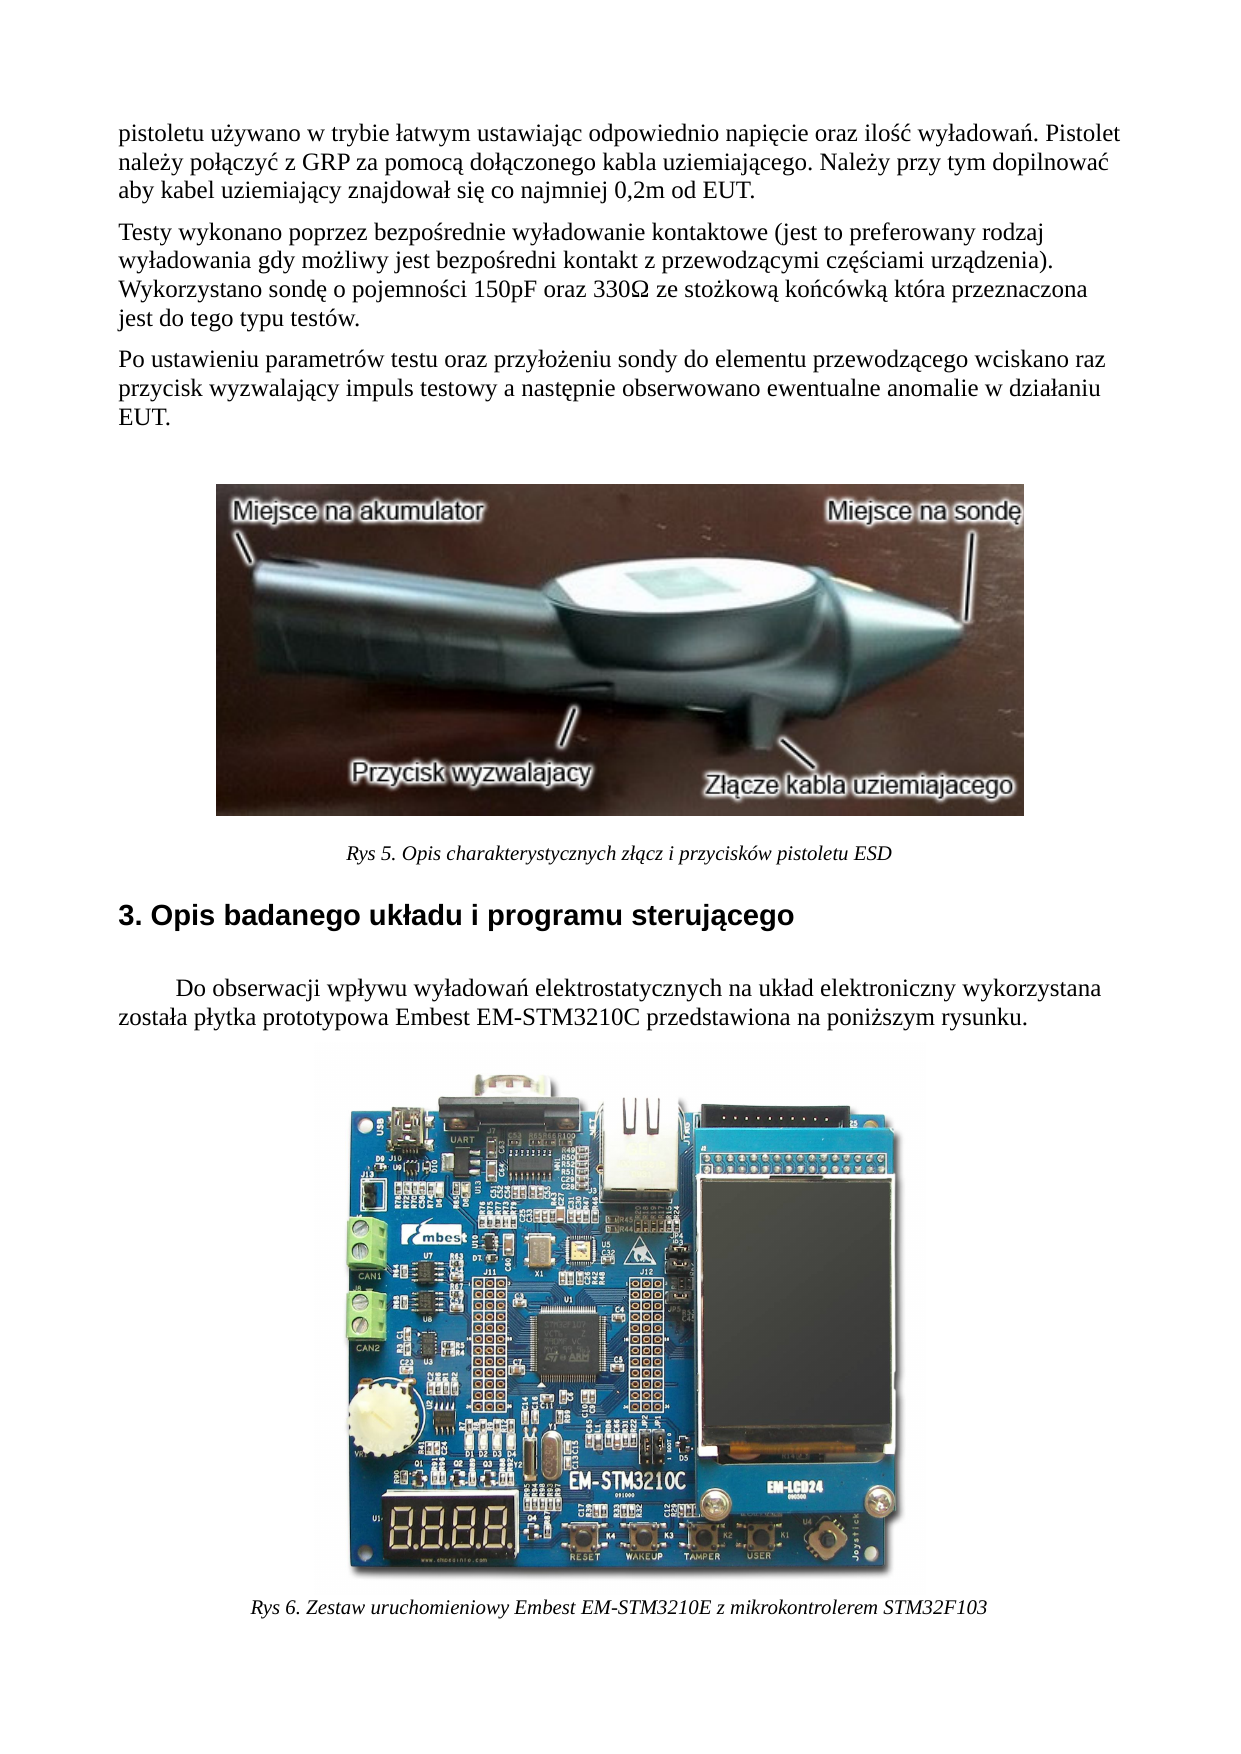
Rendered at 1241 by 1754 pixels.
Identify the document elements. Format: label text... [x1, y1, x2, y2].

subtitle 3. Opis badanego układu i programu sterującego [118, 898, 1122, 932]
text Do obserwacji wpływu wyładowań elektrostatycznych na układ elektroniczny wykorzystana została płytka prototypowa Embest EM-STM3210C przedstawiona na poniższym rysunku. [118, 973, 1122, 1030]
text Testy wykonano poprzez bezpośrednie wyładowanie kontaktowe (jest to preferowany rodzaj wyładowania gdy możliwy jest bezpośredni kontakt z przewodzącymi częściami urządzenia). Wykorzystano sondę o pojemności 150pF oraz 330Ω ze stożkową końcówką która przeznaczona jest do tego typu testów. [118, 217, 1122, 332]
text Rys 5. Opis charakterystycznych złącz i przycisków pistoletu ESD [118, 841, 1122, 865]
text Po ustawieniu parametrów testu oraz przyłożeniu sondy do elementu przewodzącego wciskano raz przycisk wyzwalający impuls testowy a następnie obserwowano ewentualne anomalie w działaniu EUT. [118, 344, 1122, 431]
text pistoletu używano w trybie łatwym ustawiając odpowiednio napięcie oraz ilość wyładowań. Pistolet należy połączyć z GRP za pomocą dołączonego kabla uziemiającego. Należy przy tym dopilnować aby kabel uziemiający znajdował się co najmniej 0,2m od EUT. [118, 118, 1122, 204]
picture [314, 1042, 926, 1595]
text Rys 6. Zestaw uruchomieniowy Embest EM-STM3210E z mikrokontrolerem STM32F103 [118, 1055, 1122, 1619]
picture [216, 484, 1024, 816]
